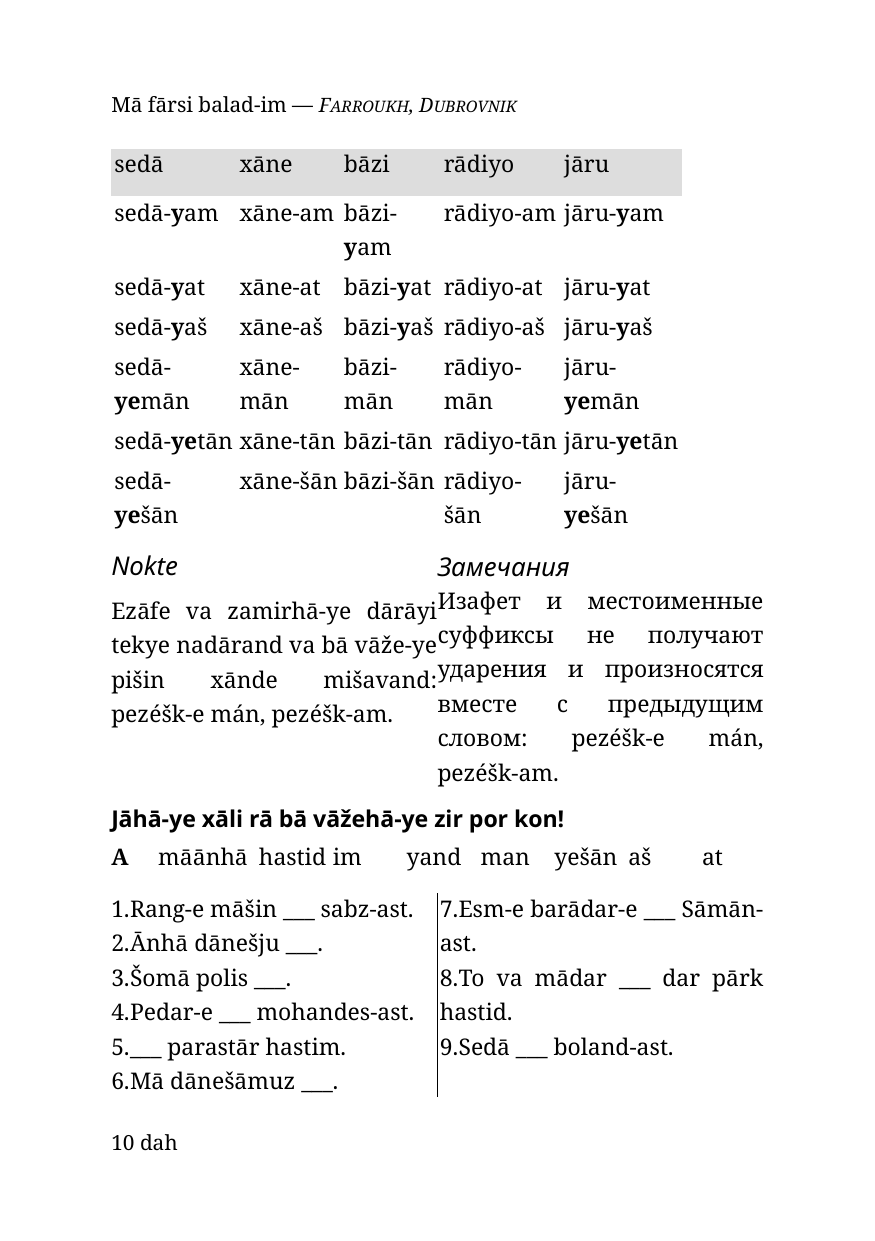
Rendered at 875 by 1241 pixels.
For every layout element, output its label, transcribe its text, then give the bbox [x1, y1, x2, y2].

list To va mādar ___ dar pārk hastid. [439, 962, 763, 1027]
table_cell bāzi‐yam [341, 196, 440, 271]
table_cell rādiyo‐aš [440, 311, 561, 351]
table_cell xāne‐at [236, 271, 341, 311]
table_cell bāzi‐šān [341, 465, 440, 539]
table_cell bāzi‐yaš [341, 311, 440, 351]
table_cell rādiyo‐at [440, 271, 561, 311]
table_cell xāne‐tān [236, 425, 341, 465]
table_header rādiyo [440, 149, 561, 196]
list Šomā polis ___. [111, 962, 435, 993]
table_cell sedā‐yešān [111, 465, 236, 539]
table_cell sedā‐yat [111, 271, 236, 311]
table_cell xāne‐aš [236, 311, 341, 351]
table_header xāne [236, 149, 341, 196]
table_header bāzi [341, 149, 440, 196]
table_cell sedā‐yaš [111, 311, 236, 351]
table_cell bāzi‐yat [341, 271, 440, 311]
table_header sedā [111, 149, 236, 196]
table_cell rādiyo‐am [440, 196, 561, 271]
table_cell sedā‐yetān [111, 425, 236, 465]
list Ānhā dānešju ___. [111, 927, 435, 959]
subtitle Nokte [111, 548, 437, 583]
table_cell jāru‐yaš [561, 311, 682, 351]
table_cell bāzi‐tān [341, 425, 440, 465]
table_cell bāzi‐mān [341, 351, 440, 425]
table_cell jāru‐yemān [561, 351, 682, 425]
table_cell jāru‐yešān [561, 465, 682, 539]
table_cell rādiyo‐šān [440, 465, 561, 539]
list ___ parastār hastim. [111, 1031, 435, 1062]
list Esm‐e barādar‐e ___ Sāmān‐ast. [439, 893, 763, 959]
table_cell rādiyo‐tān [440, 425, 561, 465]
table_cell xāne‐šān [236, 465, 341, 539]
text 10 dah [111, 1128, 763, 1157]
list Ezāfe va zamirhā‐ye dārāyi tekye nadārand va bā vāže‐ye pišin xānde mišavand: pezéšk‐e mán, pezéšk‐am. [111, 595, 437, 729]
table_cell sedā‐yam [111, 196, 236, 271]
list Pedar‐e ___ mohan­des‐ast. [111, 996, 435, 1027]
table_cell jāru‐yetān [561, 425, 682, 465]
table_cell xāne‐am [236, 196, 341, 271]
list Изафет и местоименные суффиксы не получают ударения и произносятся вместе с предыдущим словом: pezéšk‑e mán, pezéšk‑am. [437, 584, 763, 788]
table_cell rādiyo‐mān [440, 351, 561, 425]
table_header jāru [561, 149, 682, 196]
table_cell sedā‐yemān [111, 351, 236, 425]
list Mā dānešāmuz ___. [111, 1065, 435, 1096]
table_cell xāne‐mān [236, 351, 341, 425]
list A mā ānhā hastid im yand man yešān aš at [111, 841, 763, 872]
table_cell jāru‐yam [561, 196, 682, 271]
table_cell jāru‐yat [561, 271, 682, 311]
subtitle Замечания [437, 549, 763, 584]
list Sedā ___ boland‐ast. [439, 1031, 763, 1062]
subtitle Jāhā‐ye xāli rā bā vāžehā‐ye zir por kon! [111, 803, 763, 835]
list Rang‐e māšin ___ sabz‐ast. [111, 893, 435, 924]
